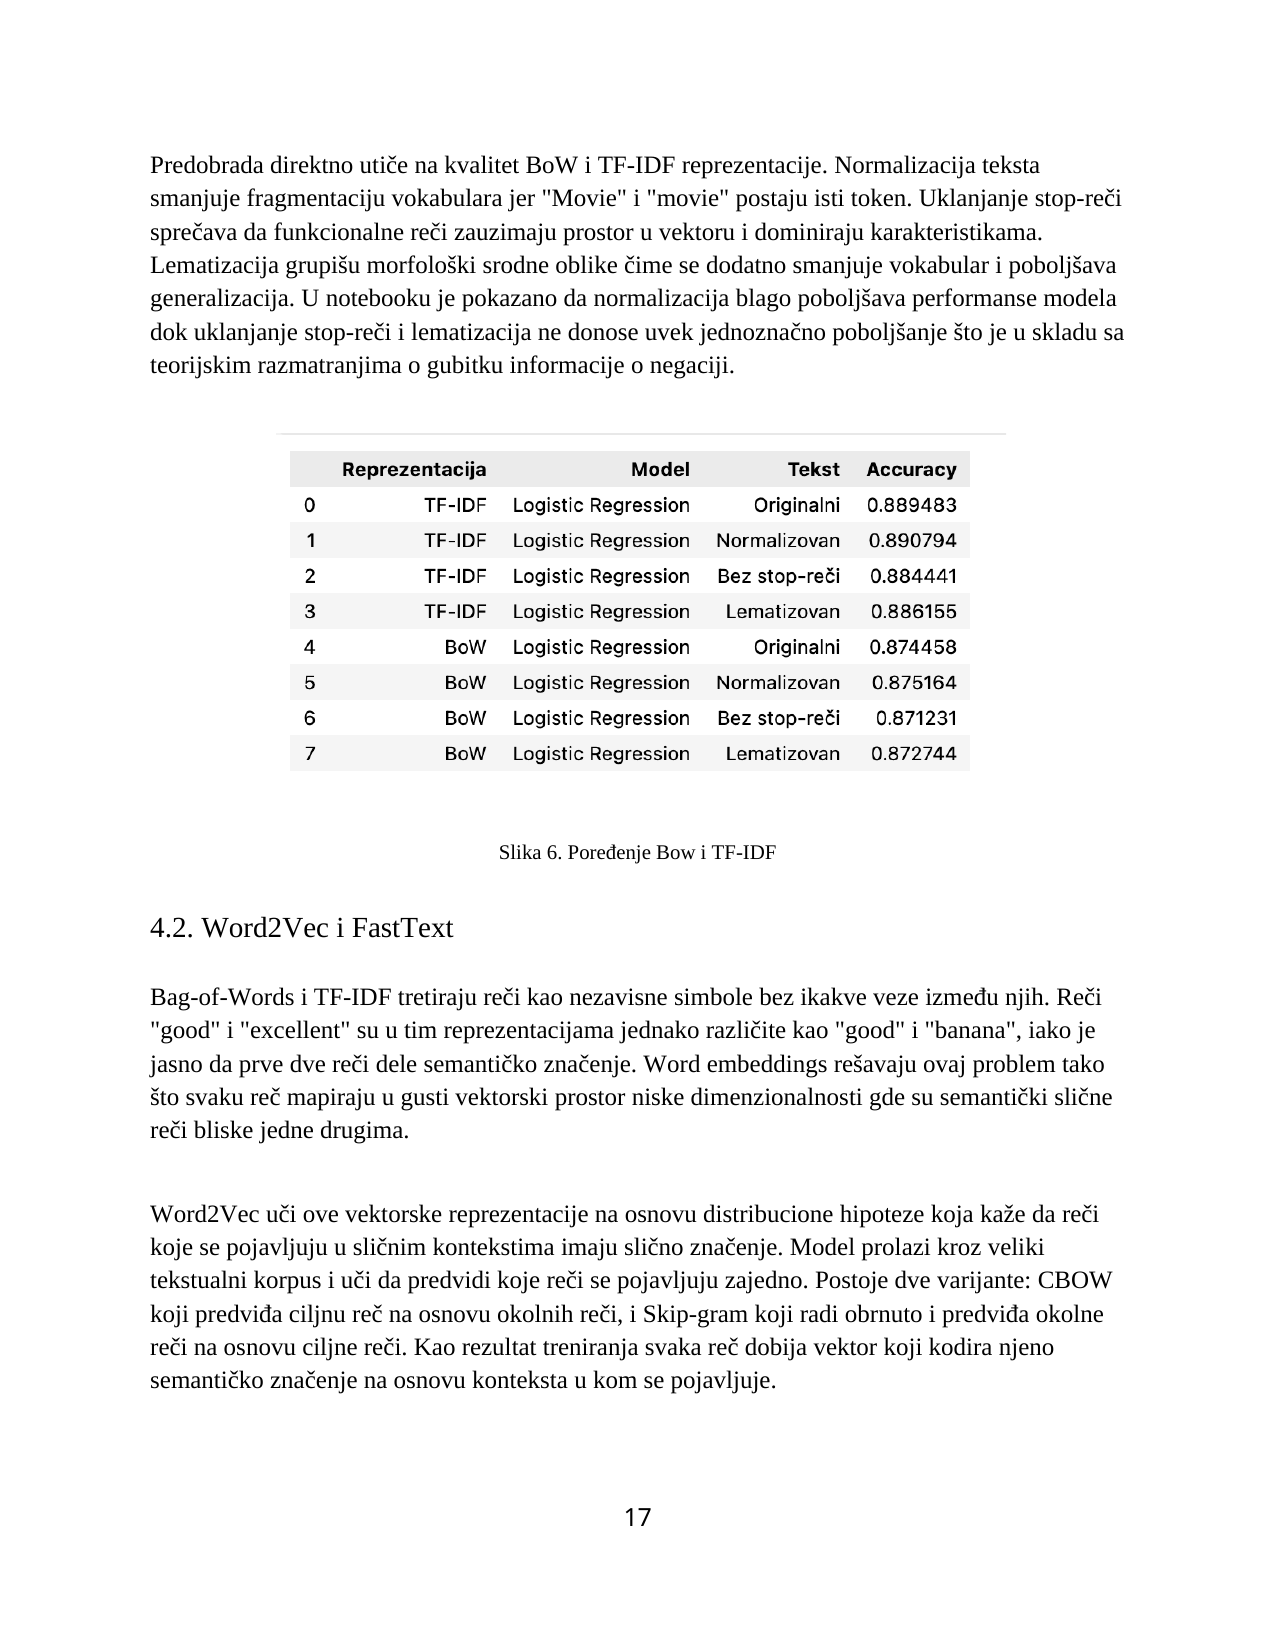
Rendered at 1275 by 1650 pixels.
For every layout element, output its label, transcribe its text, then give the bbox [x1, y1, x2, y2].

text Slika 6. Poređenje Bow i TF-IDF [150, 840, 1125, 864]
text Bag-of-Words i TF-IDF tretiraju reči kao nezavisne simbole bez ikakve veze između njih. Reči "good" i "excellent" su u tim reprezentacijama jednako različite kao "good" i "banana", iako je jasno da prve dve reči dele semantičko značenje. Word embeddings rešavaju ovaj problem tako što svaku reč mapiraju u gusti vektorski prostor niske dimenzionalnosti gde su semantički slične reči bliske jedne drugima. [150, 982, 1125, 1144]
text Predobrada direktno utiče na kvalitet BoW i TF-IDF reprezentacije. Normalizacija teksta smanjuje fragmentaciju vokabulara jer "Movie" i "movie" postaju isti token. Uklanjanje stop-reči sprečava da funkcionalne reči zauzimaju prostor u vektoru i dominiraju karakteristikama. Lematizacija grupišu morfološki srodne oblike čime se dodatno smanjuje vokabular i poboljšava generalizacija. U notebooku je pokazano da normalizacija blago poboljšava performanse modela dok uklanjanje stop-reči i lematizacija ne donose uvek jednoznačno poboljšanje što je u skladu sa teorijskim razmatranjima o gubitku informacije o negaciji. [150, 150, 1125, 379]
subtitle 4.2. Word2Vec i FastText [150, 910, 1125, 943]
text Word2Vec uči ove vektorske reprezentacije na osnovu distribucione hipoteze koja kaže da reči koje se pojavljuju u sličnim kontekstima imaju slično značenje. Model prolazi kroz veliki tekstualni korpus i uči da predvidi koje reči se pojavljuju zajedno. Postoje dve varijante: CBOW koji predviđa ciljnu reč na osnovu okolnih reči, i Skip-gram koji radi obrnuto i predviđa okolne reči na osnovu ciljne reči. Kao rezultat treniranja svaka reč dobija vektor koji kodira njeno semantičko značenje na osnovu konteksta u kom se pojavljuje. [150, 1199, 1125, 1394]
